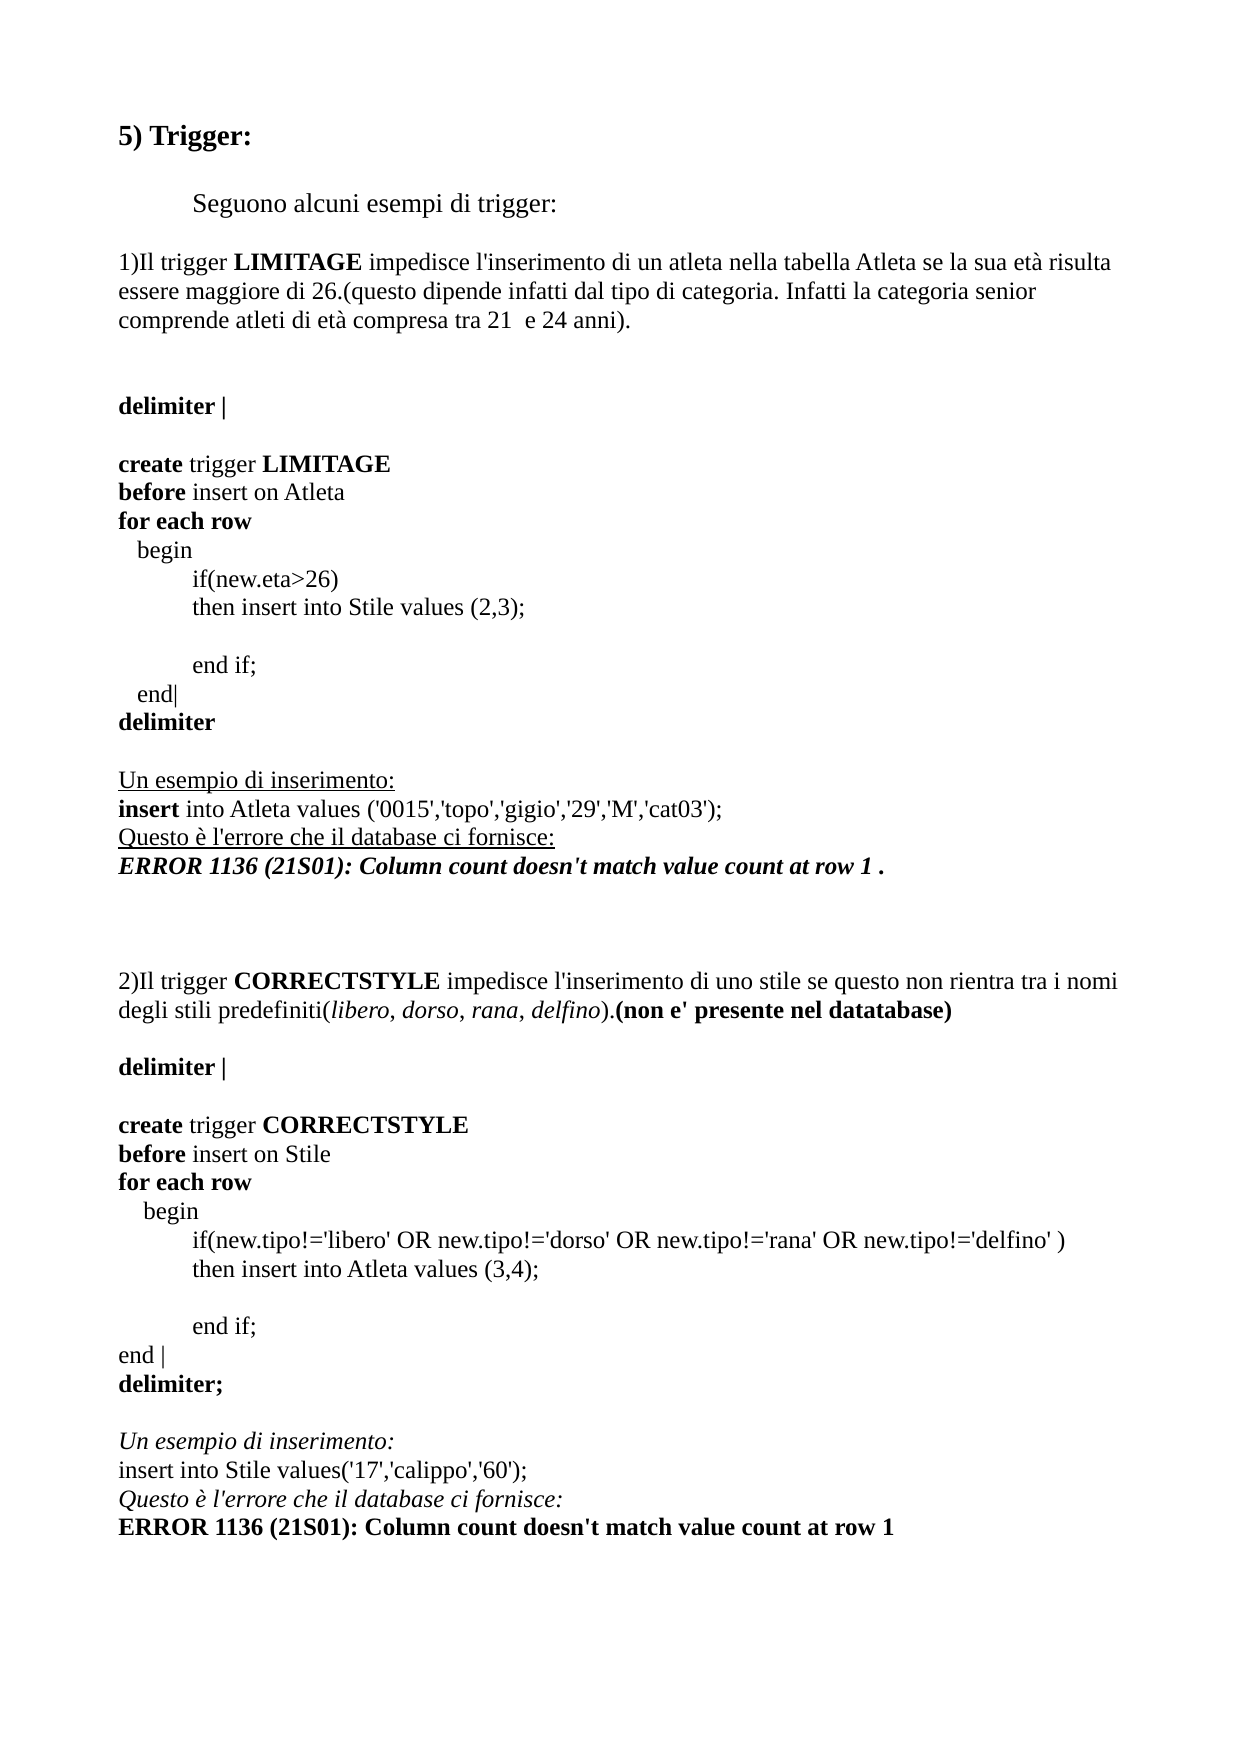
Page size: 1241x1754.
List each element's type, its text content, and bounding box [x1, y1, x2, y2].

text Un esempio di inserimento: [118, 765, 1122, 794]
text before insert on Stile [118, 1139, 1122, 1167]
text for each row [118, 1167, 1122, 1196]
text if(new.eta>26) [118, 564, 1122, 592]
text for each row [118, 506, 1122, 535]
text create trigger CORRECTSTYLE [118, 1110, 1122, 1139]
text Seguono alcuni esempi di trigger: [118, 185, 1122, 219]
text Questo è l'errore che il database ci fornisce: [118, 1484, 1122, 1512]
text ERROR 1136 (21S01): Column count doesn't match value count at row 1 . [118, 851, 1122, 880]
text 5) Trigger: [118, 118, 1122, 152]
text then insert into Atleta values (3,4); [118, 1254, 1122, 1282]
text end if; [118, 1311, 1122, 1340]
text begin [118, 1196, 1122, 1225]
text end if; [118, 650, 1122, 679]
text if(new.tipo!='libero' OR new.tipo!='dorso' OR new.tipo!='rana' OR new.tipo!='delfino' ) [118, 1225, 1122, 1254]
text 2)Il trigger CORRECTSTYLE impedisce l'inserimento di uno stile se questo non rientra tra i nomi degli stili predefiniti(libero, dorso, rana, delfino).(non e' presente nel datatabase) [118, 966, 1122, 1024]
text create trigger LIMITAGE [118, 449, 1122, 477]
text 1)Il trigger LIMITAGE impedisce l'inserimento di un atleta nella tabella Atleta se la sua età risulta essere maggiore di 26.(questo dipende infatti dal tipo di categoria. Infatti la categoria senior comprende atleti di età compresa tra 21 e 24 anni). [118, 247, 1122, 334]
text end | [118, 1340, 1122, 1369]
text insert into Atleta values ('0015','topo','gigio','29','M','cat03'); [118, 794, 1122, 822]
text delimiter | [118, 391, 1122, 420]
text delimiter; [118, 1369, 1122, 1397]
text then insert into Stile values (2,3); [118, 592, 1122, 621]
text begin [118, 535, 1122, 564]
text before insert on Atleta [118, 477, 1122, 506]
text delimiter [118, 707, 1122, 736]
text Un esempio di inserimento: [118, 1426, 1122, 1455]
text delimiter | [118, 1052, 1122, 1081]
text insert into Stile values('17','calippo','60'); [118, 1455, 1122, 1484]
text end| [118, 679, 1122, 707]
text ERROR 1136 (21S01): Column count doesn't match value count at row 1 [118, 1512, 1122, 1541]
text Questo è l'errore che il database ci fornisce: [118, 822, 1122, 851]
